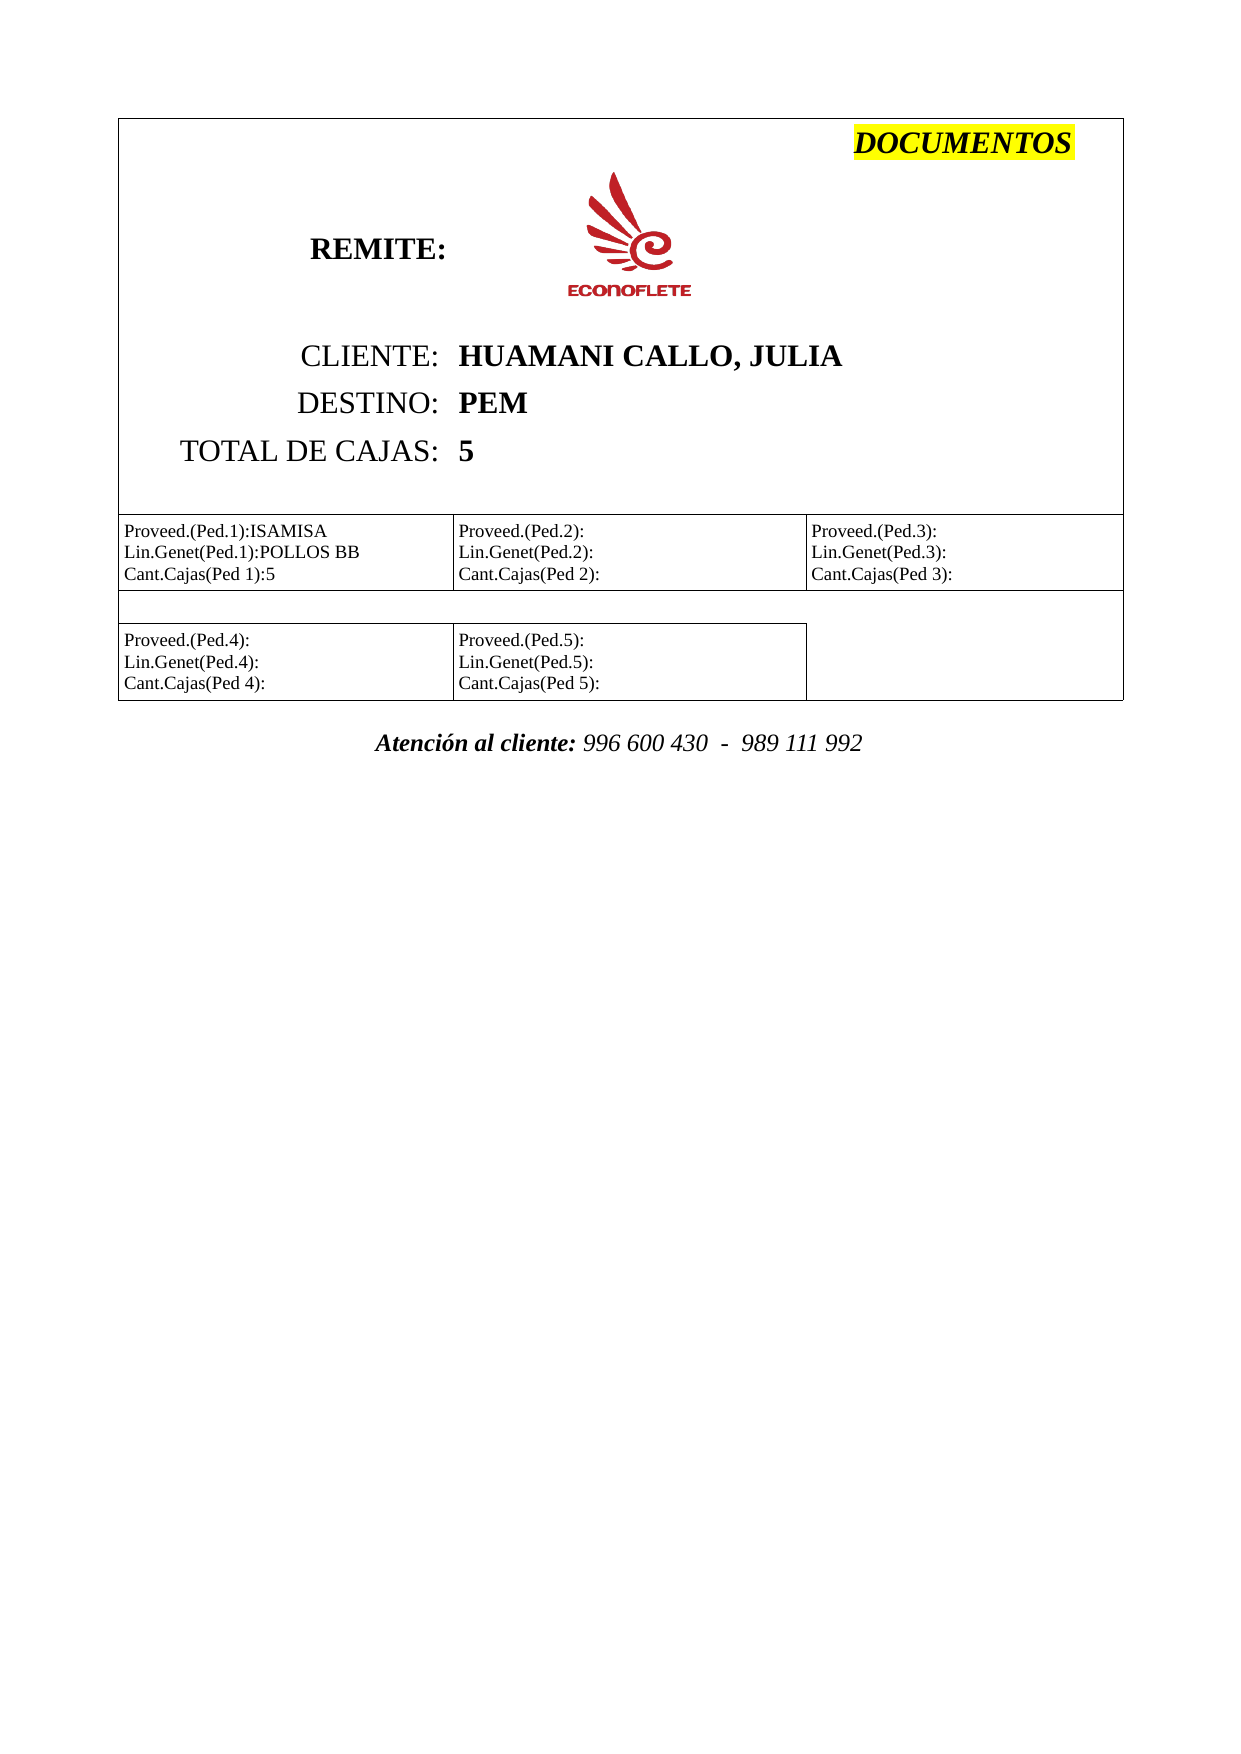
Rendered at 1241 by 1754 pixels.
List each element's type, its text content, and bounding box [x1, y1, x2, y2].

table_cell [119, 474, 453, 514]
table_cell Proveed.(Ped.4): Lin.Genet(Ped.4): Cant.Cajas(Ped 4): [119, 624, 453, 699]
table_cell [806, 591, 1123, 623]
table_cell [453, 591, 806, 623]
table_cell 5 [453, 426, 1123, 474]
table_cell Proveed.(Ped.3): Lin.Genet(Ped.3): Cant.Cajas(Ped 3): [807, 515, 1123, 590]
table_cell HUAMANI CALLO, JULIA [453, 332, 1123, 379]
picture [552, 171, 707, 297]
table_cell [806, 166, 1123, 332]
table_cell [453, 474, 806, 514]
table_cell [119, 591, 453, 623]
text Atención al cliente: 996 600 430 - 989 111 992 [118, 728, 1122, 757]
table_header [119, 119, 453, 166]
table_cell [807, 623, 1123, 699]
table_cell PEM [453, 379, 806, 426]
table_header [453, 119, 806, 166]
table_cell TOTAL DE CAJAS: [119, 426, 453, 474]
table_cell REMITE: [119, 166, 453, 332]
table_cell [806, 379, 1123, 426]
table_header DOCUMENTOS [806, 119, 1123, 166]
table_cell Proveed.(Ped.1):ISAMISA Lin.Genet(Ped.1):POLLOS BB Cant.Cajas(Ped 1):5 [119, 515, 453, 590]
table_cell DESTINO: [119, 379, 453, 426]
table_cell [453, 166, 806, 332]
table_cell CLIENTE: [119, 332, 453, 379]
table_cell Proveed.(Ped.5): Lin.Genet(Ped.5): Cant.Cajas(Ped 5): [454, 624, 806, 699]
table_cell Proveed.(Ped.2): Lin.Genet(Ped.2): Cant.Cajas(Ped 2): [454, 515, 806, 590]
table_cell [806, 474, 1123, 514]
